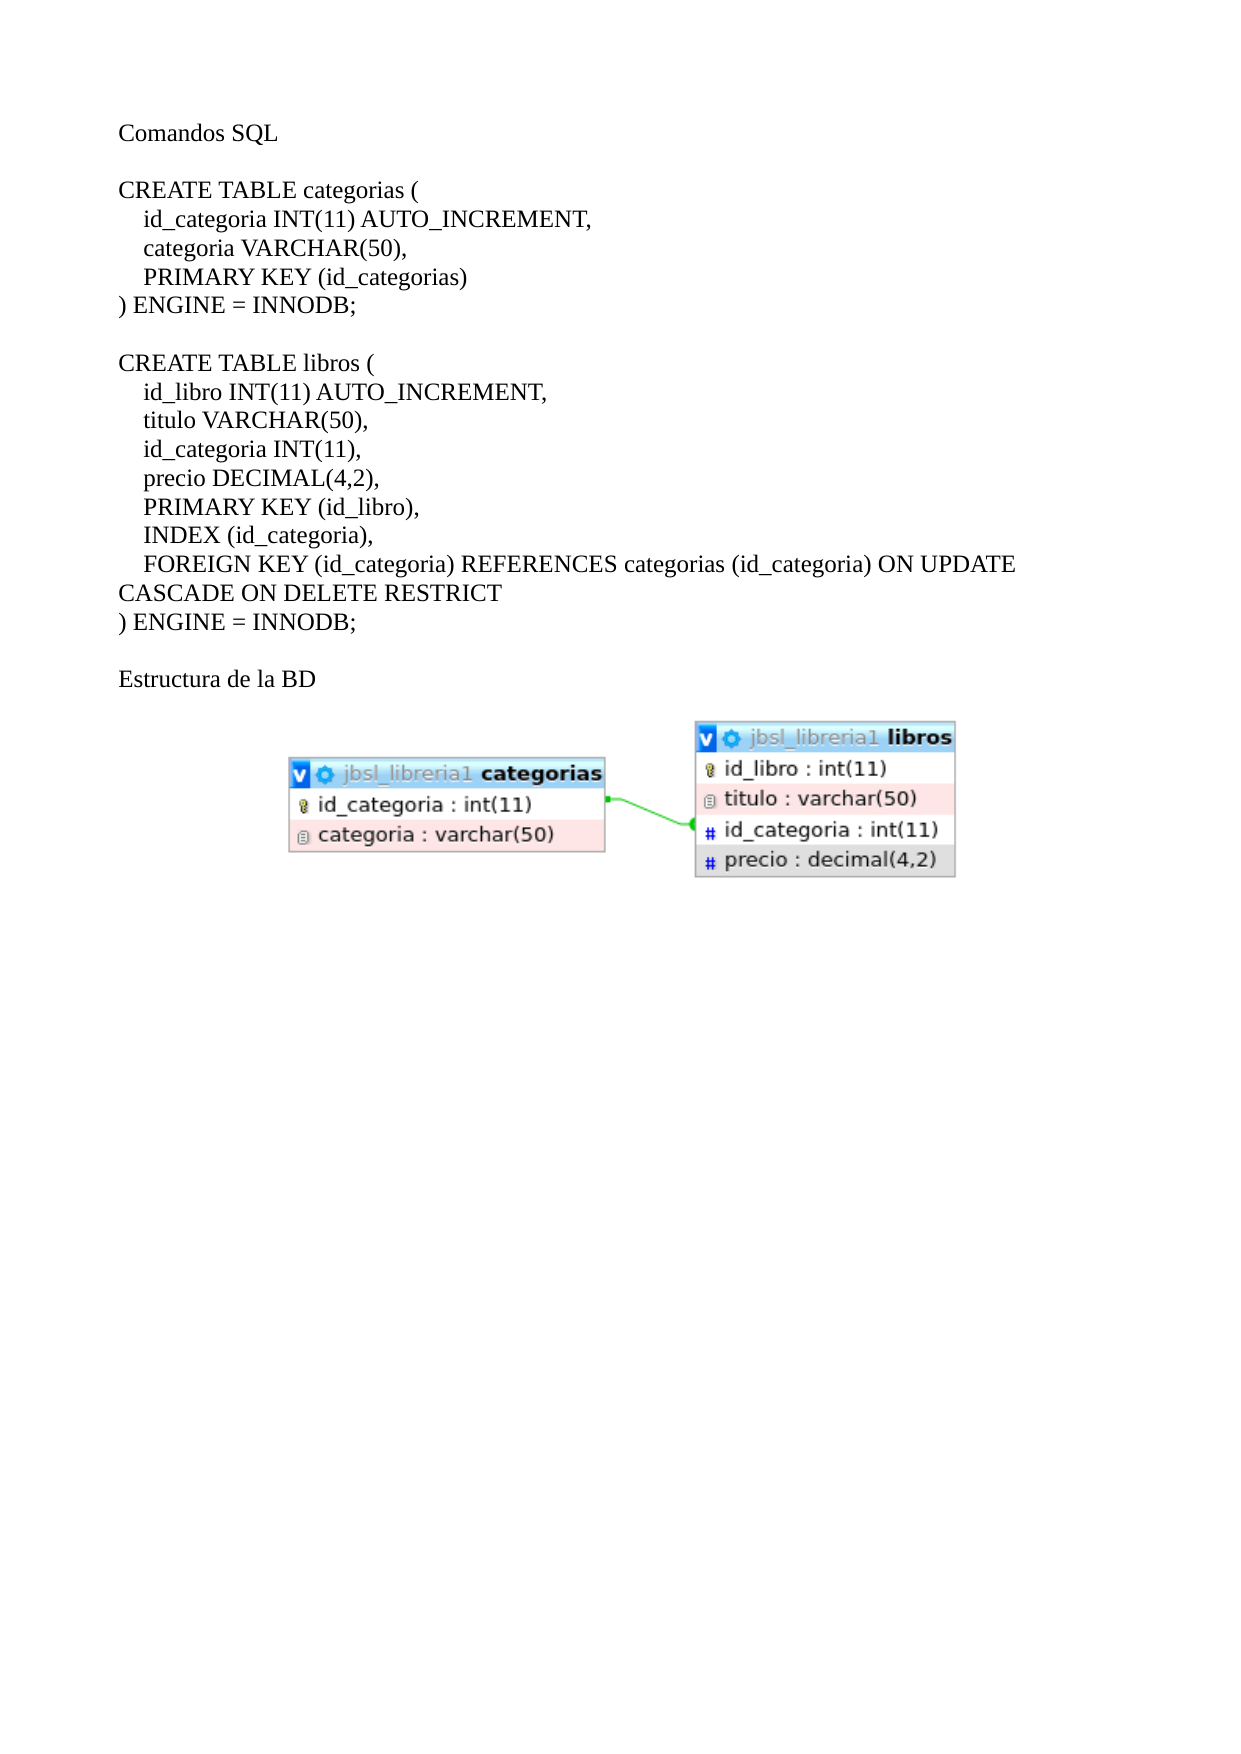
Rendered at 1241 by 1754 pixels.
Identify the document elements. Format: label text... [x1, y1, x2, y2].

text ) ENGINE = INNODB; [118, 607, 1122, 636]
text id_categoria INT(11) AUTO_INCREMENT, [118, 204, 1122, 233]
text titulo VARCHAR(50), [118, 406, 1122, 434]
text INDEX (id_categoria), [118, 521, 1122, 549]
text categoria VARCHAR(50), [118, 233, 1122, 262]
text precio DECIMAL(4,2), [118, 463, 1122, 492]
text CREATE TABLE categorias ( [118, 176, 1122, 204]
text FOREIGN KEY (id_categoria) REFERENCES categorias (id_categoria) ON UPDATE CASCADE ON DELETE RESTRICT [118, 549, 1122, 607]
text id_categoria INT(11), [118, 434, 1122, 463]
text Comandos SQL [118, 118, 1122, 147]
picture [262, 693, 978, 906]
text CREATE TABLE libros ( [118, 348, 1122, 377]
text Estructura de la BD [118, 664, 1122, 693]
text ) ENGINE = INNODB; [118, 291, 1122, 319]
text PRIMARY KEY (id_libro), [118, 492, 1122, 521]
text id_libro INT(11) AUTO_INCREMENT, [118, 377, 1122, 406]
text PRIMARY KEY (id_categorias) [118, 262, 1122, 291]
